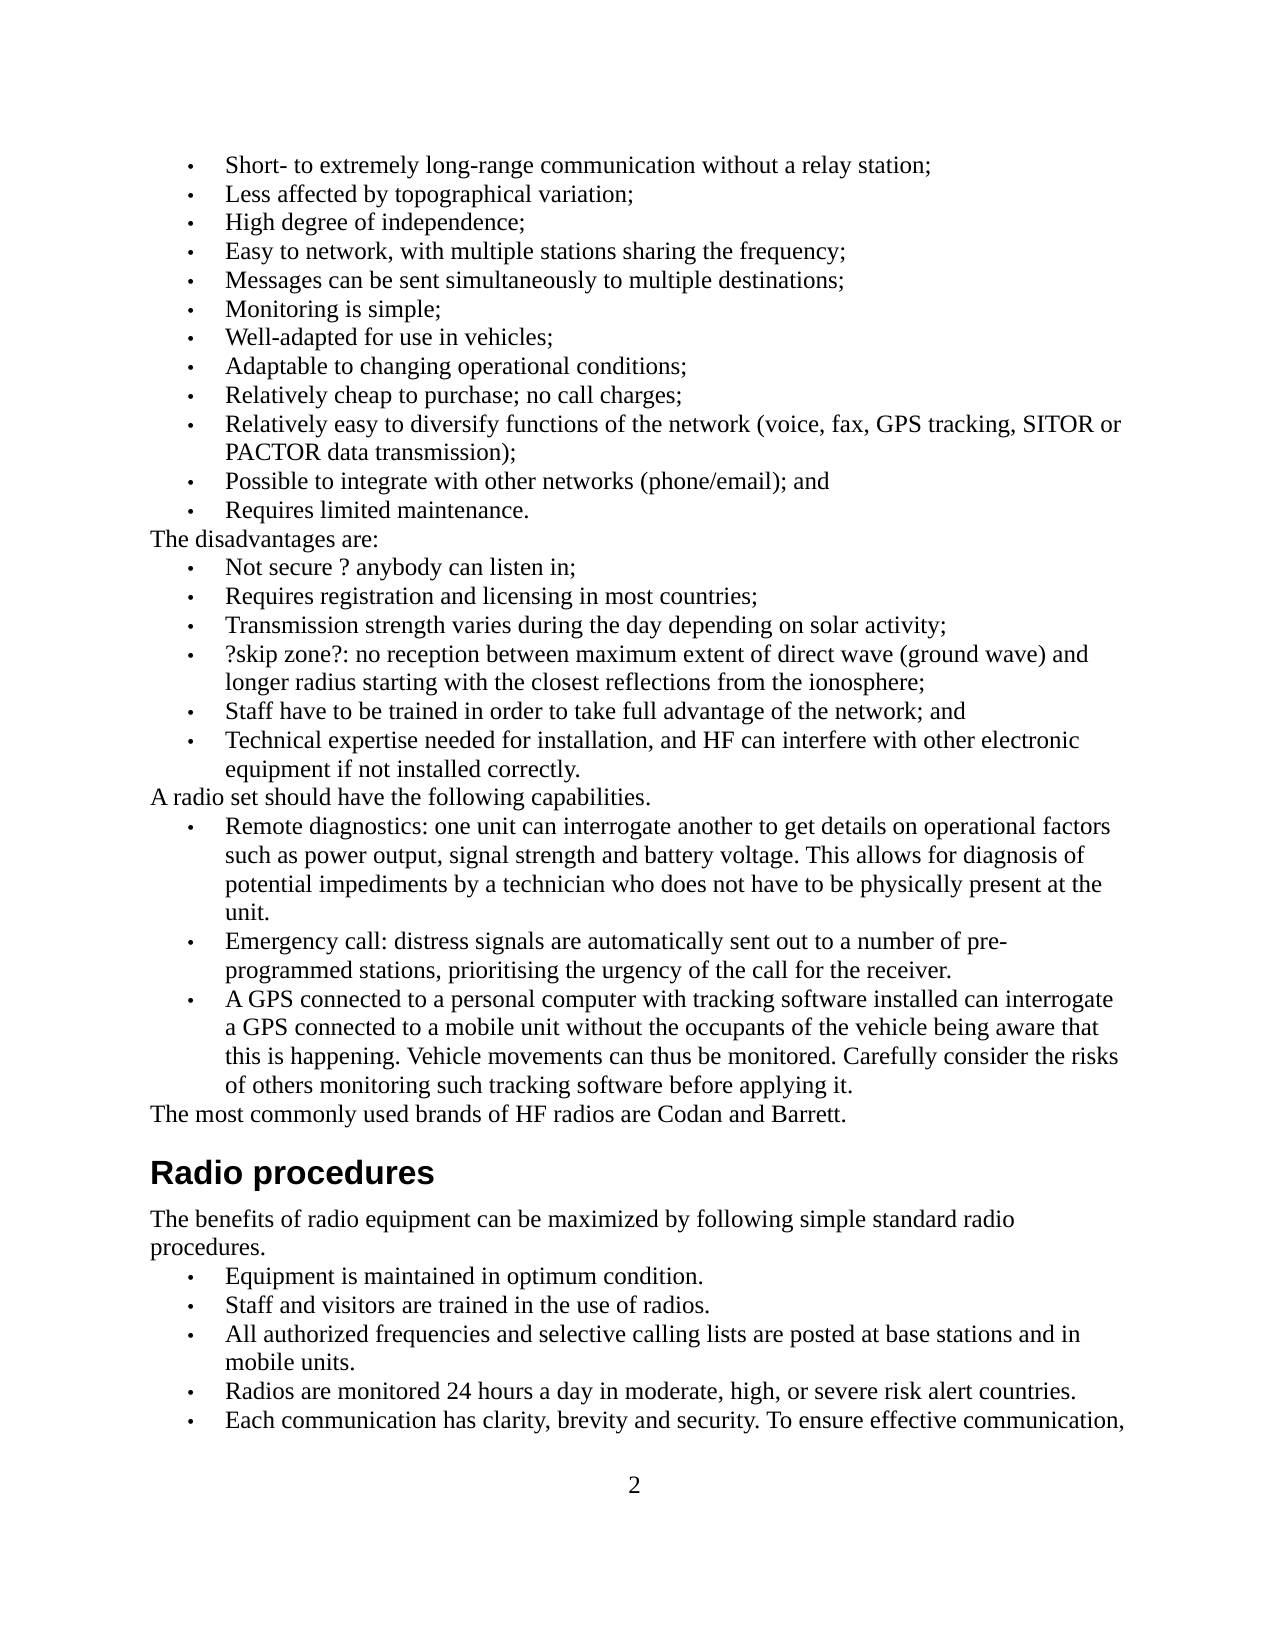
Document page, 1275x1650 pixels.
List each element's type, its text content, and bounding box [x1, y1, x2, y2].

text The most commonly used brands of HF radios are Codan and Barrett. [150, 1099, 1125, 1127]
list Staff and visitors are trained in the use of radios. [187, 1290, 1125, 1319]
list Equipment is maintained in optimum condition. [187, 1261, 1125, 1290]
list Emergency call: distress signals are automatically sent out to a number of pre-programmed stations, prioritising the urgency of the call for the receiver. [187, 926, 1125, 984]
list High degree of independence; [187, 207, 1125, 236]
list Requires registration and licensing in most countries; [187, 581, 1125, 610]
text The disadvantages are: [150, 524, 1125, 552]
subtitle Radio procedures [150, 1152, 1125, 1191]
list Monitoring is simple; [187, 294, 1125, 322]
list Easy to network, with multiple stations sharing the frequency; [187, 236, 1125, 265]
list Staff have to be trained in order to take full advantage of the network; and [187, 696, 1125, 725]
list ?skip zone?: no reception between maximum extent of direct wave (ground wave) and longer radius starting with the closest reflections from the ionosphere; [187, 639, 1125, 696]
list Less affected by topographical variation; [187, 179, 1125, 207]
list Technical expertise needed for installation, and HF can interfere with other electronic equipment if not installed correctly. [187, 725, 1125, 782]
list Possible to integrate with other networks (phone/email); and [187, 466, 1125, 495]
list Relatively easy to diversify functions of the network (voice, fax, GPS tracking, SITOR or PACTOR data transmission); [187, 409, 1125, 466]
text The benefits of radio equipment can be maximized by following simple standard radio procedures. [150, 1204, 1125, 1261]
text A radio set should have the following capabilities. [150, 782, 1125, 811]
list A GPS connected to a personal computer with tracking software installed can interrogate a GPS connected to a mobile unit without the occupants of the vehicle being aware that this is happening. Vehicle movements can thus be monitored. Carefully consider the risks of others monitoring such tracking software before applying it. [187, 984, 1125, 1099]
list Each communication has clarity, brevity and security. To ensure effective communication, [187, 1405, 1125, 1434]
list Well-adapted for use in vehicles; [187, 322, 1125, 351]
list Radios are monitored 24 hours a day in moderate, high, or severe risk alert countries. [187, 1376, 1125, 1405]
list Remote diagnostics: one unit can interrogate another to get details on operational factors such as power output, signal strength and battery voltage. This allows for diagnosis of potential impediments by a technician who does not have to be physically present at the unit. [187, 811, 1125, 926]
list Requires limited maintenance. [187, 495, 1125, 524]
list Short- to extremely long-range communication without a relay station; [187, 150, 1125, 179]
list Relatively cheap to purchase; no call charges; [187, 380, 1125, 409]
list Not secure ? anybody can listen in; [187, 552, 1125, 581]
list Messages can be sent simultaneously to multiple destinations; [187, 265, 1125, 294]
list Transmission strength varies during the day depending on solar activity; [187, 610, 1125, 639]
list All authorized frequencies and selective calling lists are posted at base stations and in mobile units. [187, 1319, 1125, 1376]
list Adaptable to changing operational conditions; [187, 351, 1125, 380]
